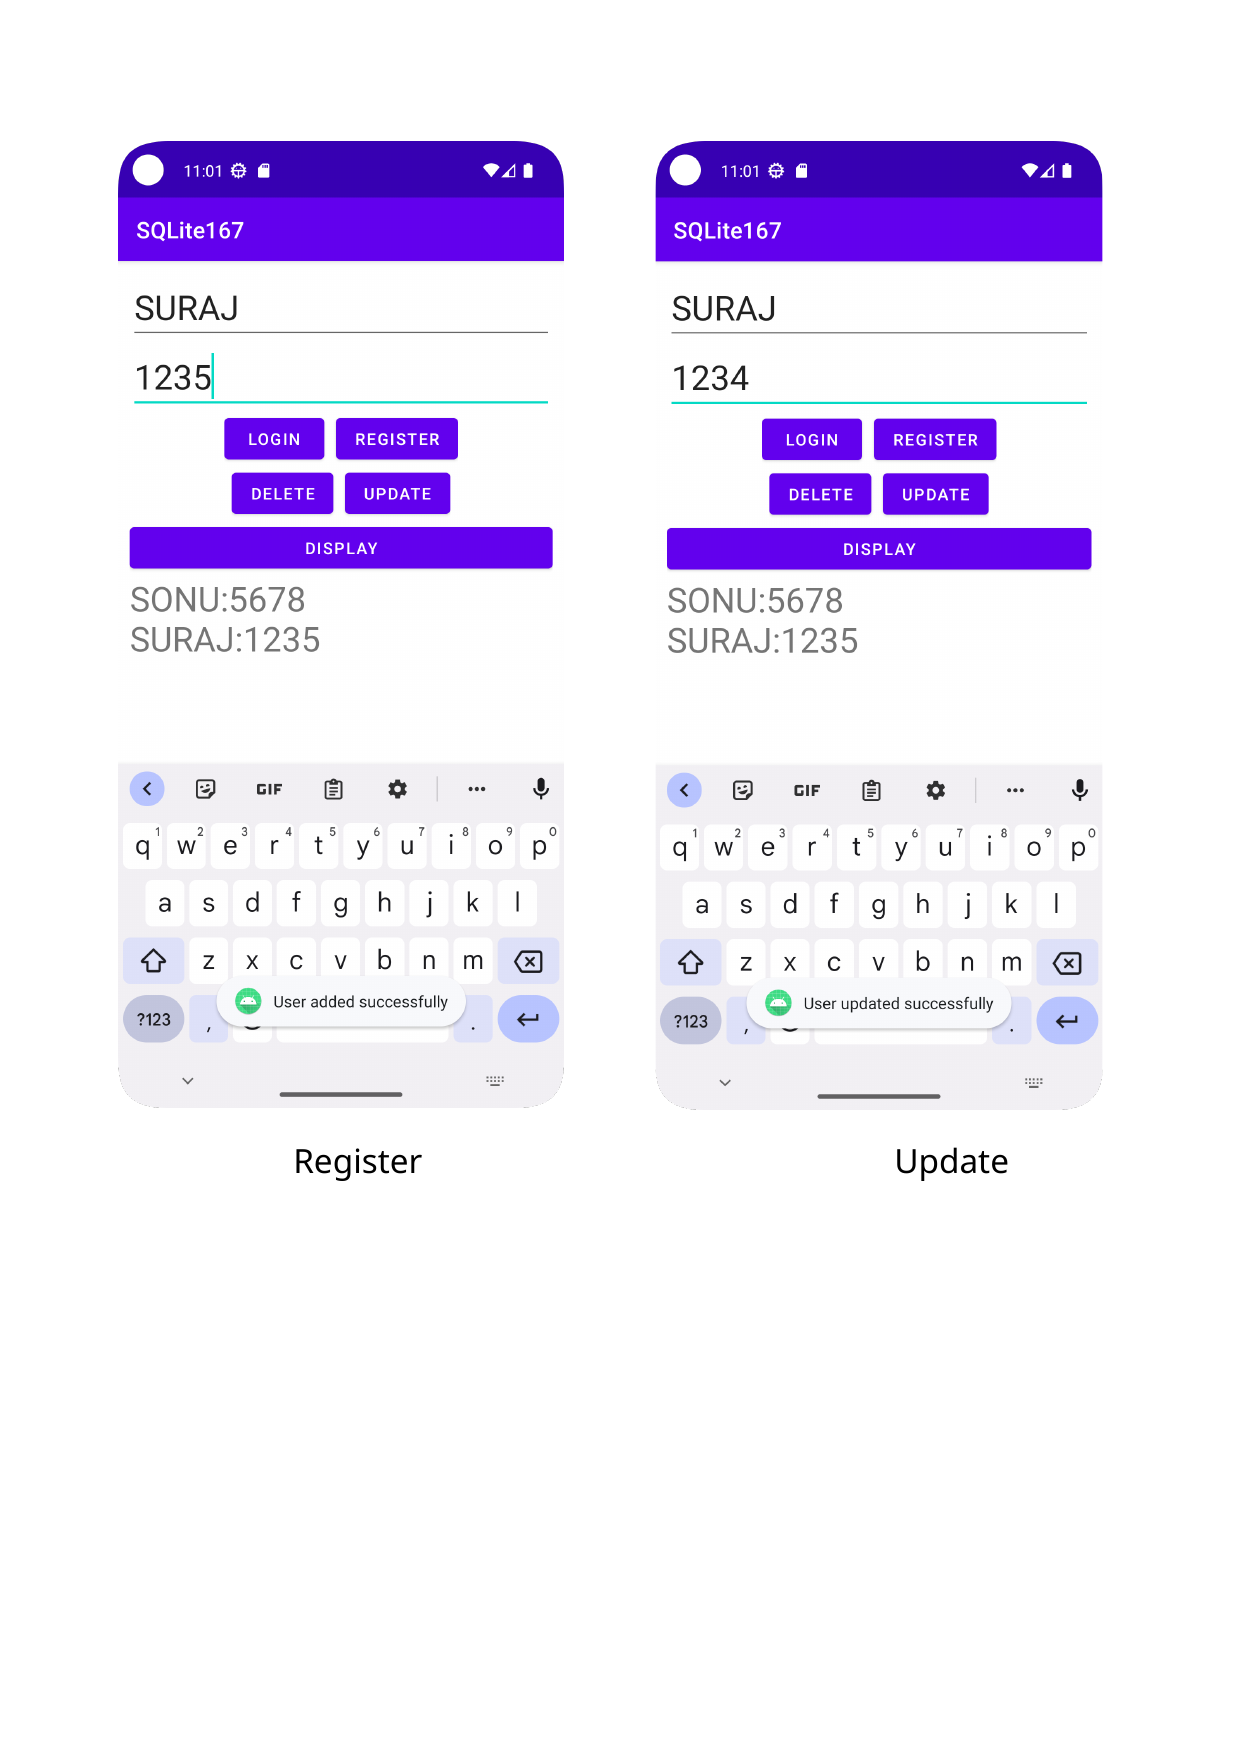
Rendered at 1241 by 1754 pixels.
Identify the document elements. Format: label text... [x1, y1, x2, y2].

text Register Update [118, 1138, 1122, 1184]
